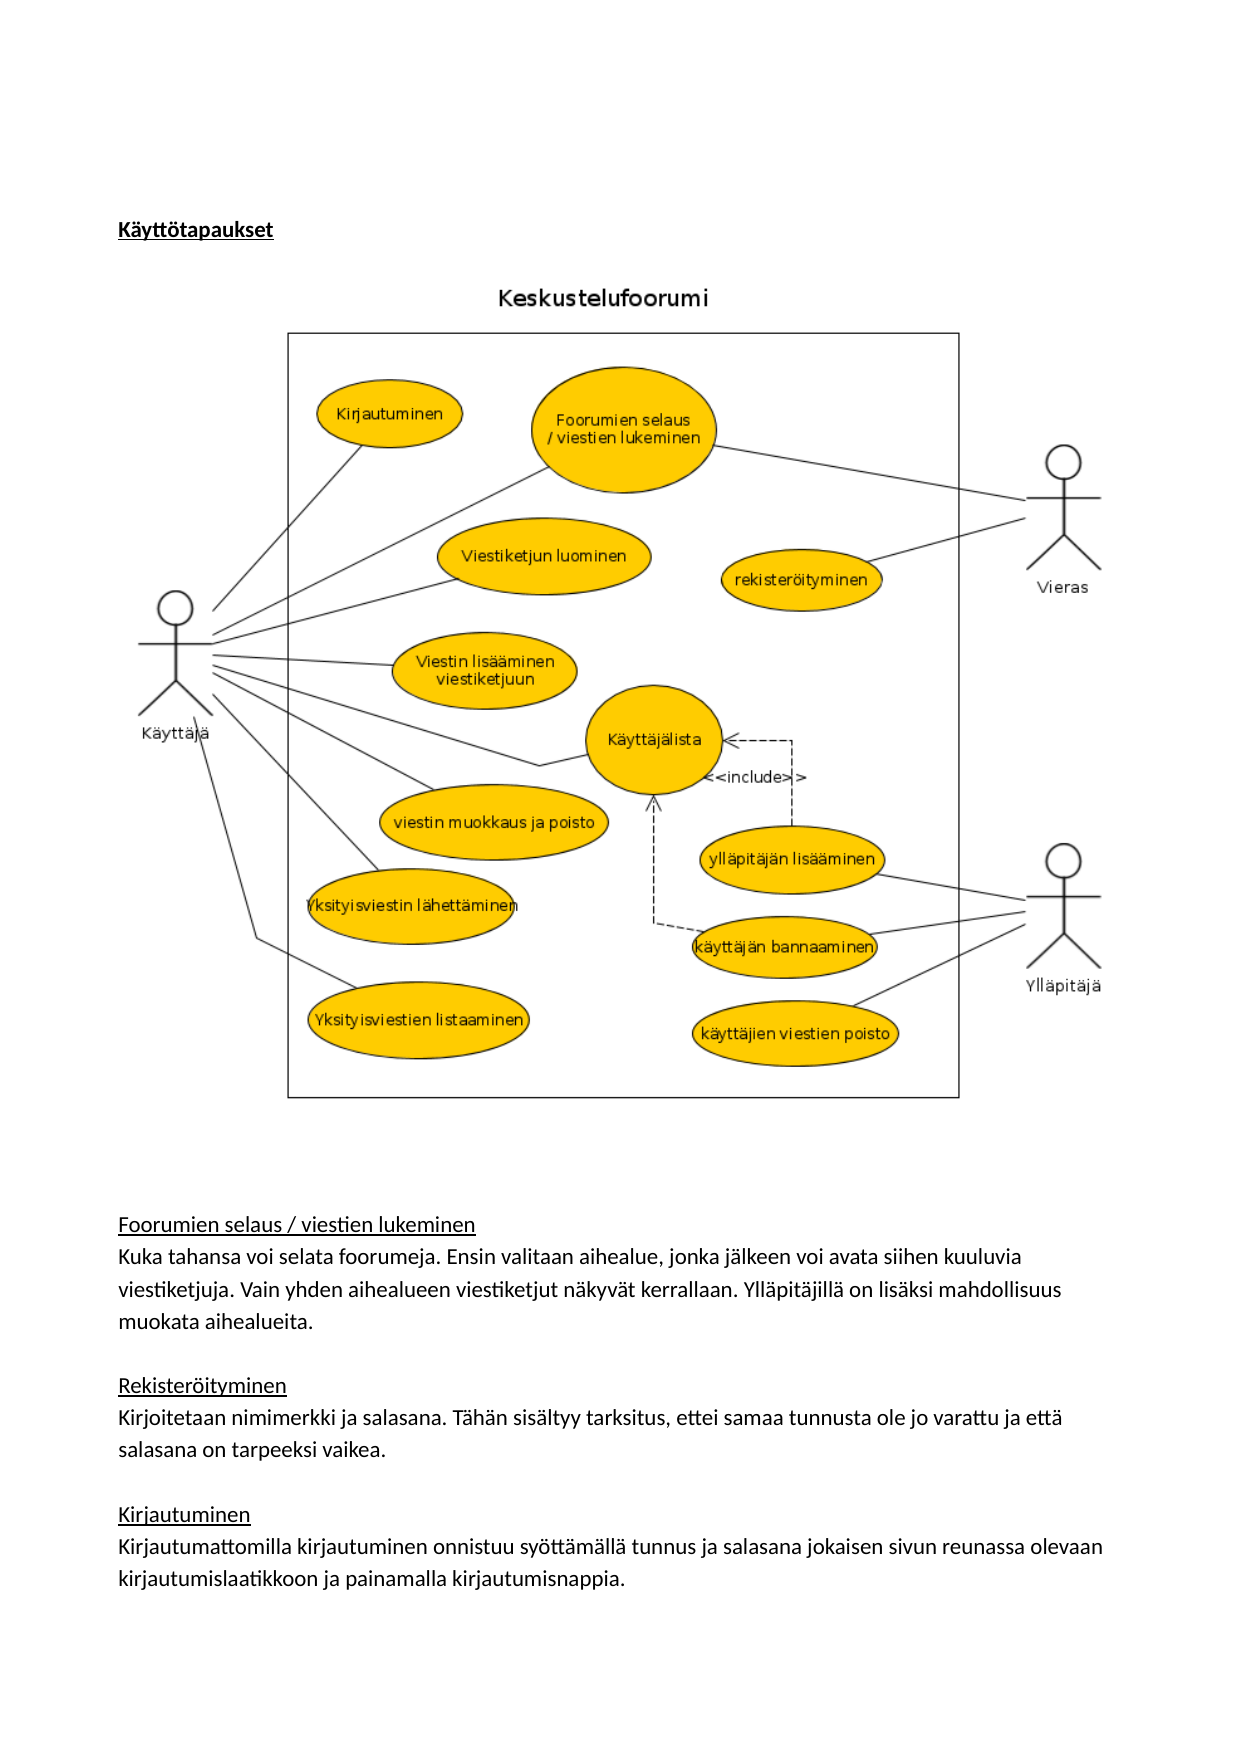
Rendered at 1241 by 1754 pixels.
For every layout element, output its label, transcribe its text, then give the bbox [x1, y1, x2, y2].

text Kuka tahansa voi selata foorumeja. Ensin valitaan aihealue, jonka jälkeen voi avata siihen kuuluvia viestiketjuja. Vain yhden aihealueen viestiketjut näkyvät kerrallaan. Ylläpitäjillä on lisäksi mahdollisuus muokata aihealueita. [118, 1242, 1122, 1335]
text Kirjoitetaan nimimerkki ja salasana. Tähän sisältyy tarksitus, ettei samaa tunnusta ole jo varattu ja että salasana on tarpeeksi vaikea. [118, 1403, 1122, 1464]
text Käyttötapaukset [118, 215, 1122, 243]
text Kirjautumattomilla kirjautuminen onnistuu syöttämällä tunnus ja salasana jokaisen sivun reunassa olevaan kirjautumislaatikkoon ja painamalla kirjautumisnappia. [118, 1532, 1122, 1592]
text Kirjautuminen [118, 1500, 1122, 1528]
text Foorumien selaus / viestien lukeminen [118, 1210, 1122, 1238]
text Rekisteröityminen [118, 1371, 1122, 1399]
